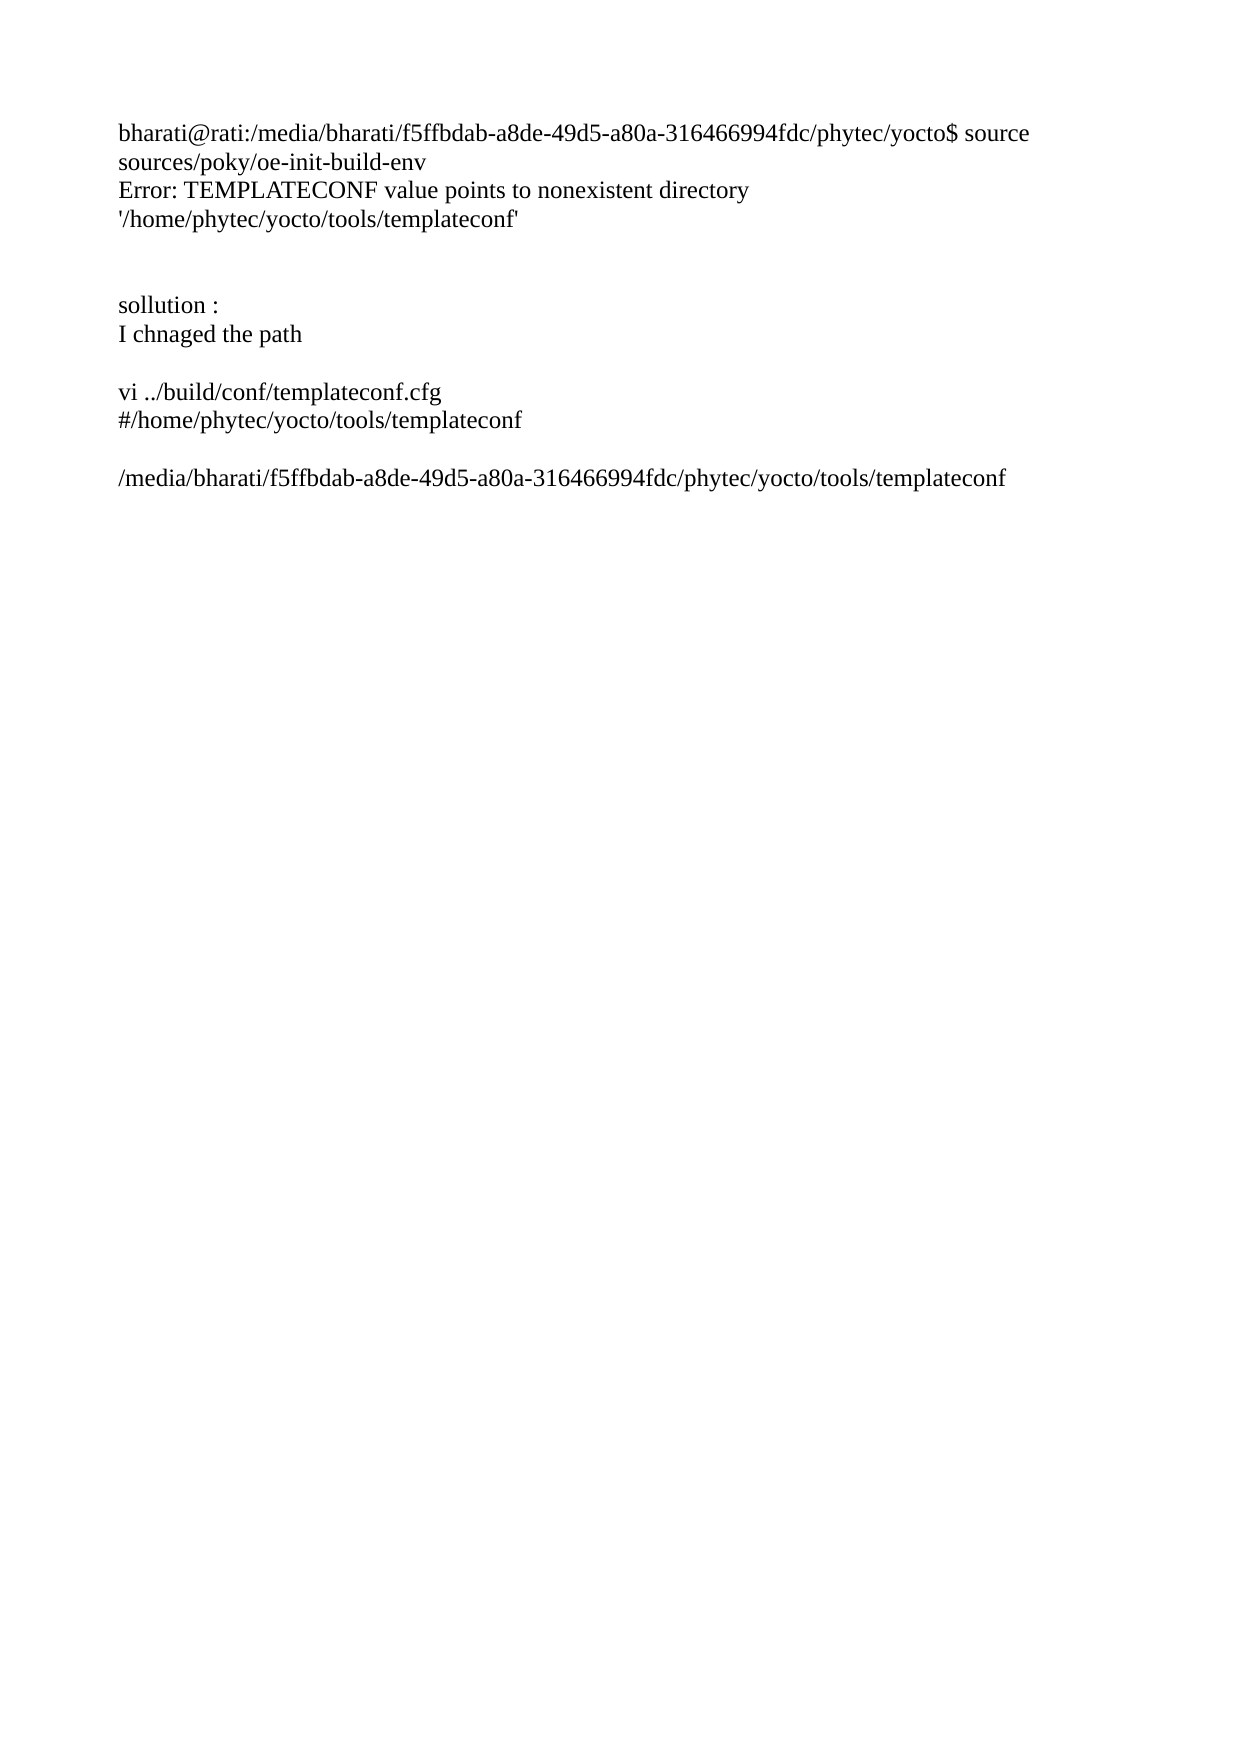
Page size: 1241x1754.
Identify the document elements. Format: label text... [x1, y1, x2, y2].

text bharati@rati:/media/bharati/f5ffbdab-a8de-49d5-a80a-316466994fdc/phytec/yocto$ source sources/poky/oe-init-build-env [118, 118, 1122, 176]
text #/home/phytec/yocto/tools/templateconf [118, 406, 1122, 434]
text I chnaged the path [118, 319, 1122, 348]
text vi ../build/conf/templateconf.cfg [118, 377, 1122, 406]
text sollution : [118, 291, 1122, 319]
text Error: TEMPLATECONF value points to nonexistent directory '/home/phytec/yocto/tools/templateconf' [118, 176, 1122, 233]
text /media/bharati/f5ffbdab-a8de-49d5-a80a-316466994fdc/phytec/yocto/tools/templateconf [118, 463, 1122, 751]
